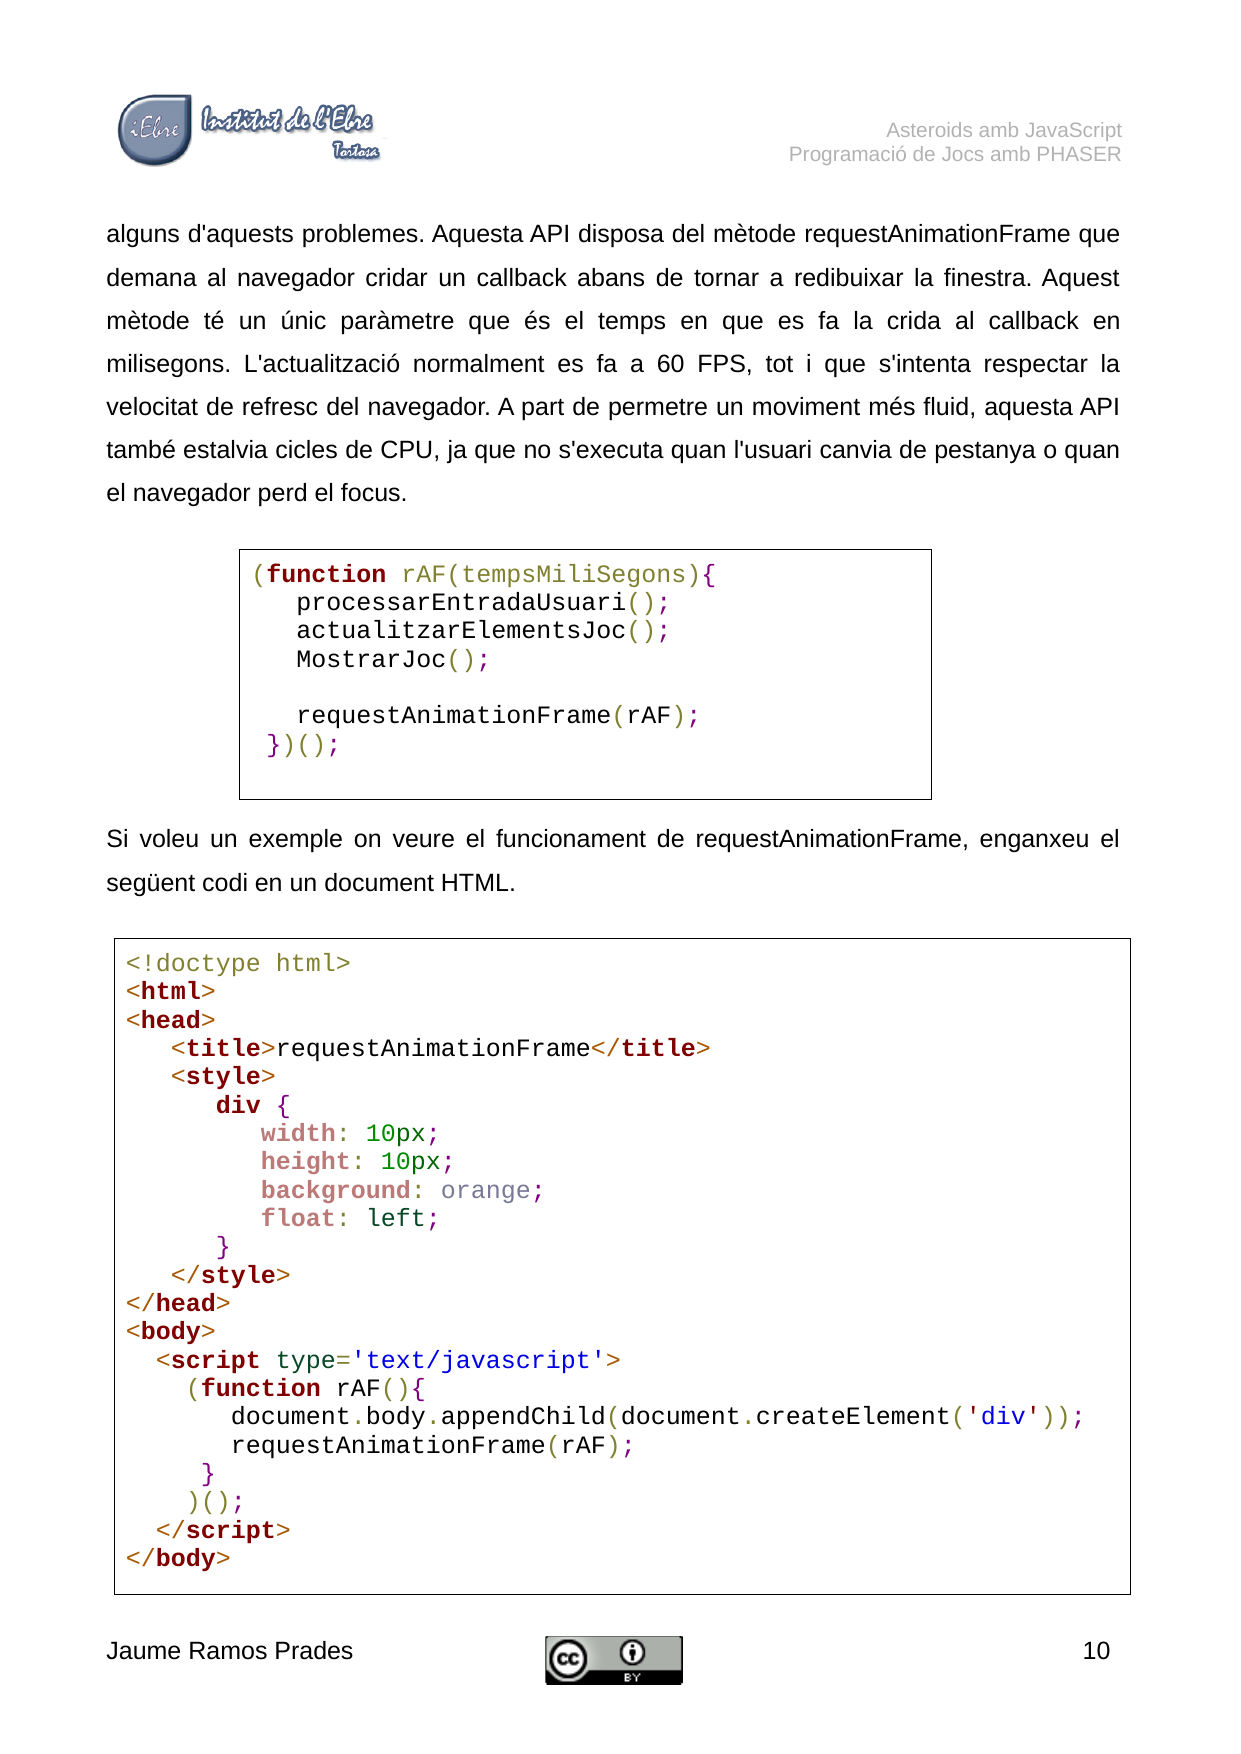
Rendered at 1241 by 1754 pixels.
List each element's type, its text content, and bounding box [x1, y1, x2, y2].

text Si voleu un exemple on veure el funcionament de requestAnimationFrame, enganxeu el següent codi en un document HTML. [106, 824, 1122, 896]
picture [545, 1636, 683, 1685]
picture [106, 79, 397, 181]
text alguns d'aquests problemes. Aquesta API disposa del mètode requestAnimationFrame que demana al navegador cridar un callback abans de tornar a redibuixar la finestra. Aquest mètode té un únic paràmetre que és el temps en que es fa la crida al callback en milisegons. L'actualització normalment es fa a 60 FPS, tot i que s'intenta respectar la velocitat de refresc del navegador. A part de permetre un moviment més fluid, aquesta API també estalvia cicles de CPU, ja que no s'executa quan l'usuari canvia de pestanya o quan el navegador perd el focus. [106, 219, 1122, 507]
